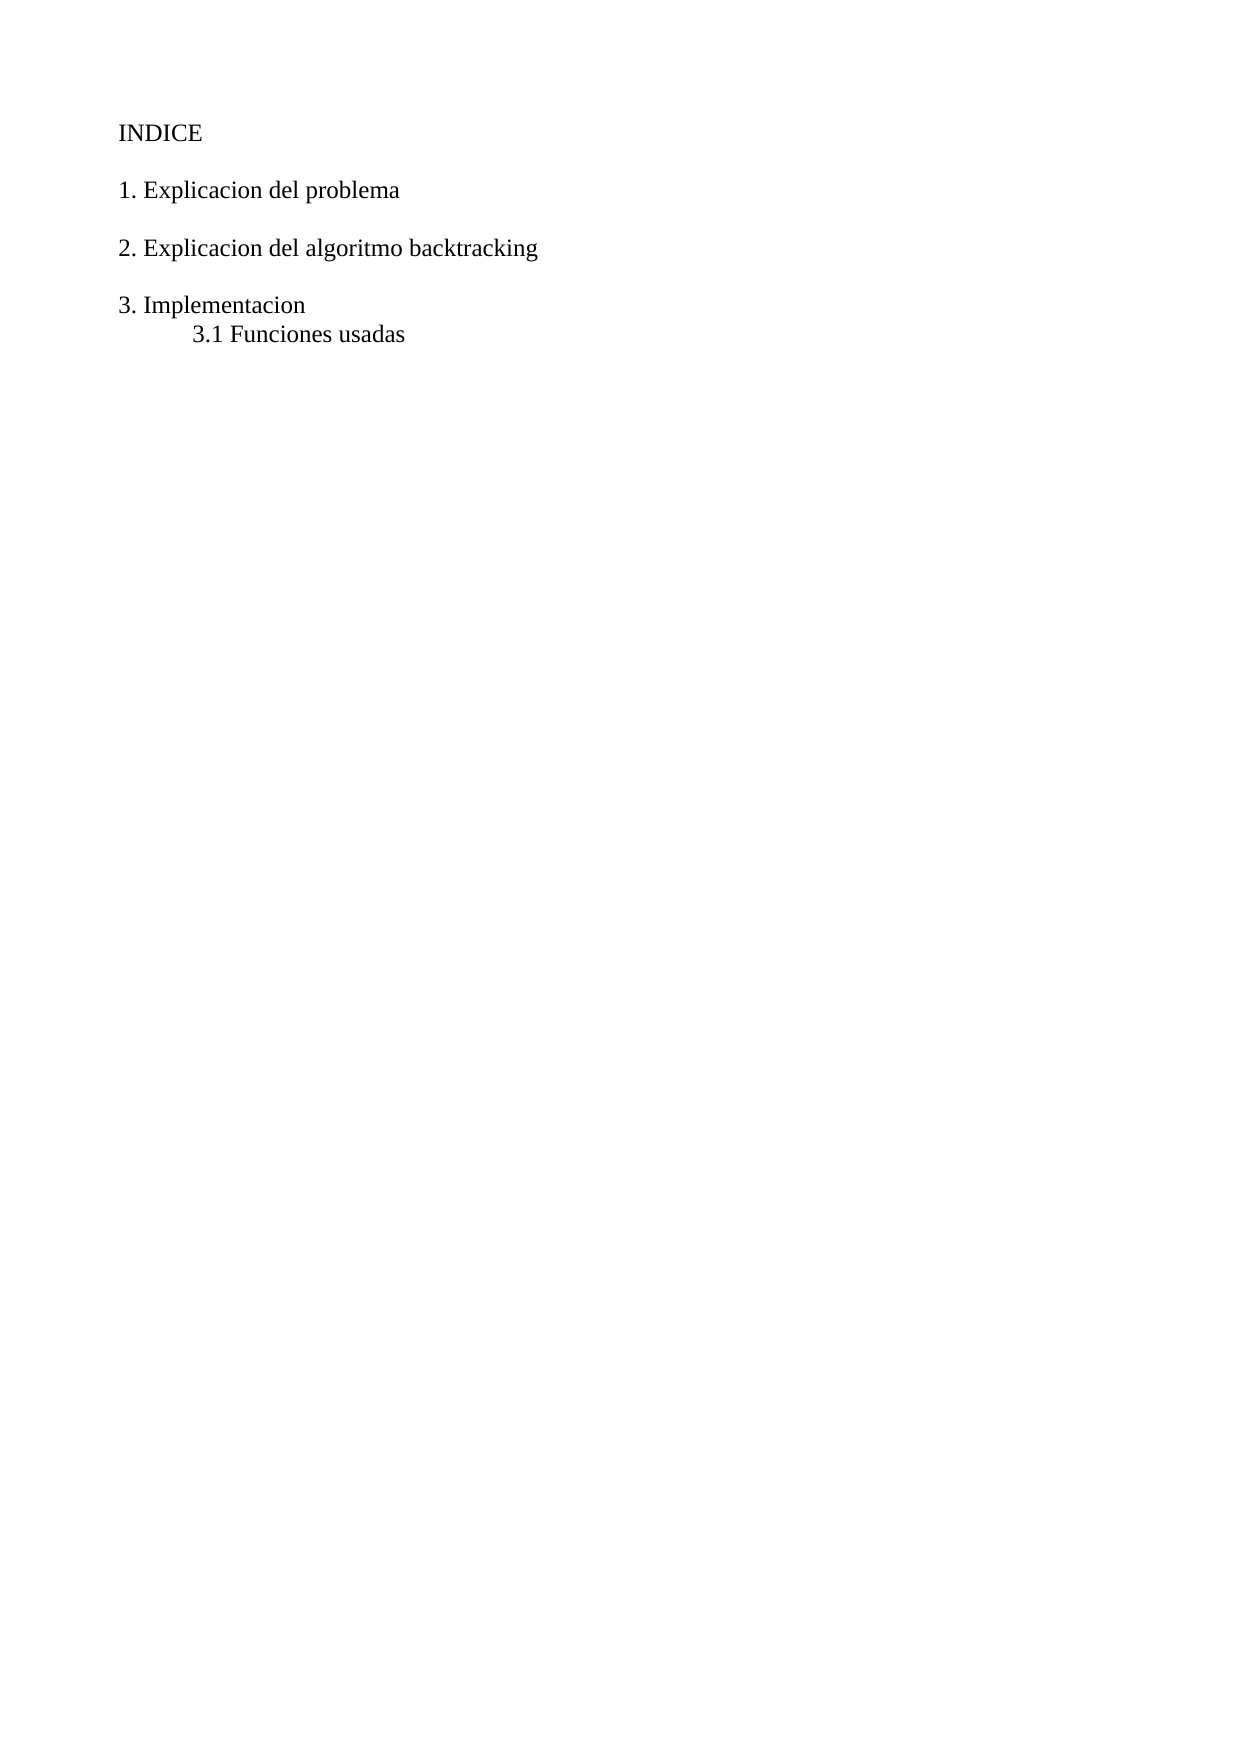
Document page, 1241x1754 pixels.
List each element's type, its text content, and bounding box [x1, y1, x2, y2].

text 3. Implementacion [118, 291, 1122, 319]
text INDICE [118, 118, 1122, 147]
text 1. Explicacion del problema [118, 176, 1122, 204]
text 2. Explicacion del algoritmo backtracking [118, 233, 1122, 262]
text 3.1 Funciones usadas [118, 319, 1122, 348]
